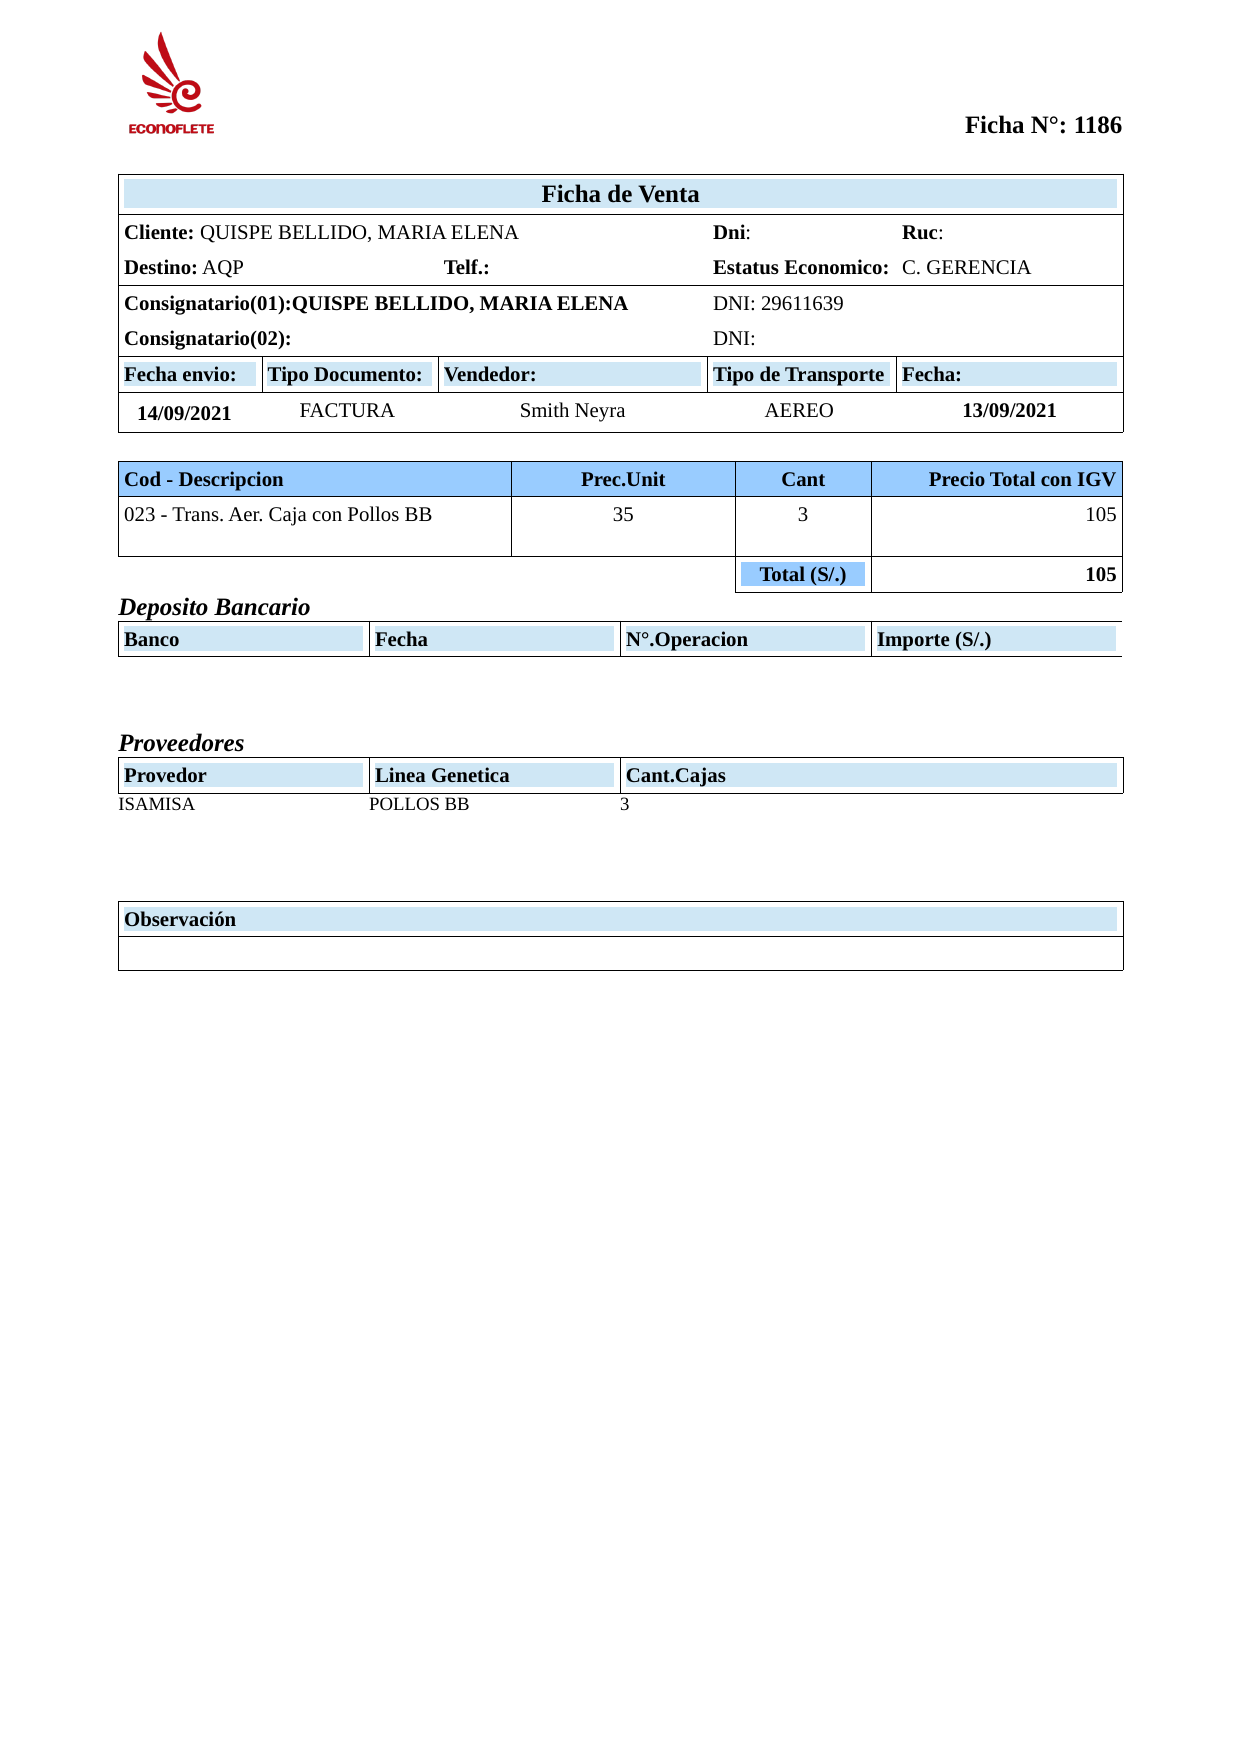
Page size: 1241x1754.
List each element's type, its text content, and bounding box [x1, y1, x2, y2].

table_cell 023 - Trans. Aer. Caja con Pollos BB [119, 497, 511, 556]
table_cell Consignatario(02): [119, 321, 707, 356]
table_cell 35 [512, 497, 735, 556]
table_header Cant.Cajas [621, 758, 1123, 793]
table_cell [369, 836, 620, 858]
table_cell [511, 557, 735, 592]
table_header Ficha de Venta [119, 175, 1123, 214]
table_cell [118, 879, 369, 901]
table_cell [118, 815, 369, 836]
table_cell 14/09/2021 [119, 393, 262, 432]
table_cell [118, 836, 369, 858]
table_cell Consignatario(01):QUISPE BELLIDO, MARIA ELENA [119, 286, 707, 321]
text Deposito Bancario [118, 592, 1122, 621]
table_cell Dni: [707, 215, 896, 249]
table_header Observación [119, 902, 1123, 936]
table_header Fecha [370, 622, 620, 656]
table_cell ISAMISA [118, 794, 369, 814]
table_cell Fecha: [897, 357, 1123, 392]
table_header Provedor [119, 758, 369, 793]
text Proveedores [118, 728, 1122, 757]
table_cell 3 [620, 794, 1123, 814]
table_cell [118, 858, 369, 879]
table_cell AEREO [707, 393, 896, 432]
table_cell 105 [872, 557, 1122, 592]
table_cell [620, 705, 871, 728]
table_cell 13/09/2021 [896, 393, 1123, 432]
table_cell [620, 879, 1123, 901]
table_cell Tipo Documento: [263, 357, 438, 392]
table_cell POLLOS BB [369, 794, 620, 814]
table_cell [118, 657, 369, 680]
table_cell Total (S/.) [736, 557, 871, 592]
table_cell C. GERENCIA [896, 249, 1123, 285]
table_cell DNI: [707, 321, 1123, 356]
table_cell FACTURA [262, 393, 438, 432]
table_header Importe (S/.) [872, 622, 1122, 656]
table_cell [871, 705, 1122, 728]
table_cell [119, 937, 1123, 969]
table_header Linea Genetica [370, 758, 620, 793]
table_cell Smith Neyra [438, 393, 707, 432]
picture [118, 31, 225, 134]
table_cell [620, 815, 1123, 836]
table_cell [369, 815, 620, 836]
table_cell [369, 680, 620, 704]
table_header Prec.Unit [512, 462, 735, 496]
table_cell [118, 557, 511, 592]
table_cell [620, 836, 1123, 858]
table_header Cod - Descripcion [119, 462, 511, 496]
table_cell [369, 657, 620, 680]
table_cell Cliente: QUISPE BELLIDO, MARIA ELENA [119, 215, 707, 249]
table_header N°.Operacion [621, 622, 871, 656]
table_cell Ruc: [896, 215, 1123, 249]
table_cell Fecha envio: [119, 357, 262, 392]
table_cell [369, 858, 620, 879]
table_cell 3 [736, 497, 871, 556]
table_cell Destino: AQP [119, 249, 438, 285]
table_cell [620, 858, 1123, 879]
table_header Precio Total con IGV [872, 462, 1122, 496]
table_cell [118, 705, 369, 728]
table_header Banco [119, 622, 369, 656]
table_cell Vendedor: [439, 357, 707, 392]
table_cell [118, 680, 369, 704]
table_cell DNI: 29611639 [707, 286, 1123, 321]
table_cell Estatus Economico: [707, 249, 896, 285]
table_cell [620, 680, 871, 704]
table_cell Tipo de Transporte [708, 357, 896, 392]
table_cell [620, 657, 871, 680]
table_header Cant [736, 462, 871, 496]
table_cell [369, 879, 620, 901]
table_cell 105 [872, 497, 1122, 556]
table_cell [369, 705, 620, 728]
table_cell [871, 680, 1122, 704]
table_cell [871, 657, 1122, 680]
table_cell Telf.: [438, 249, 707, 285]
